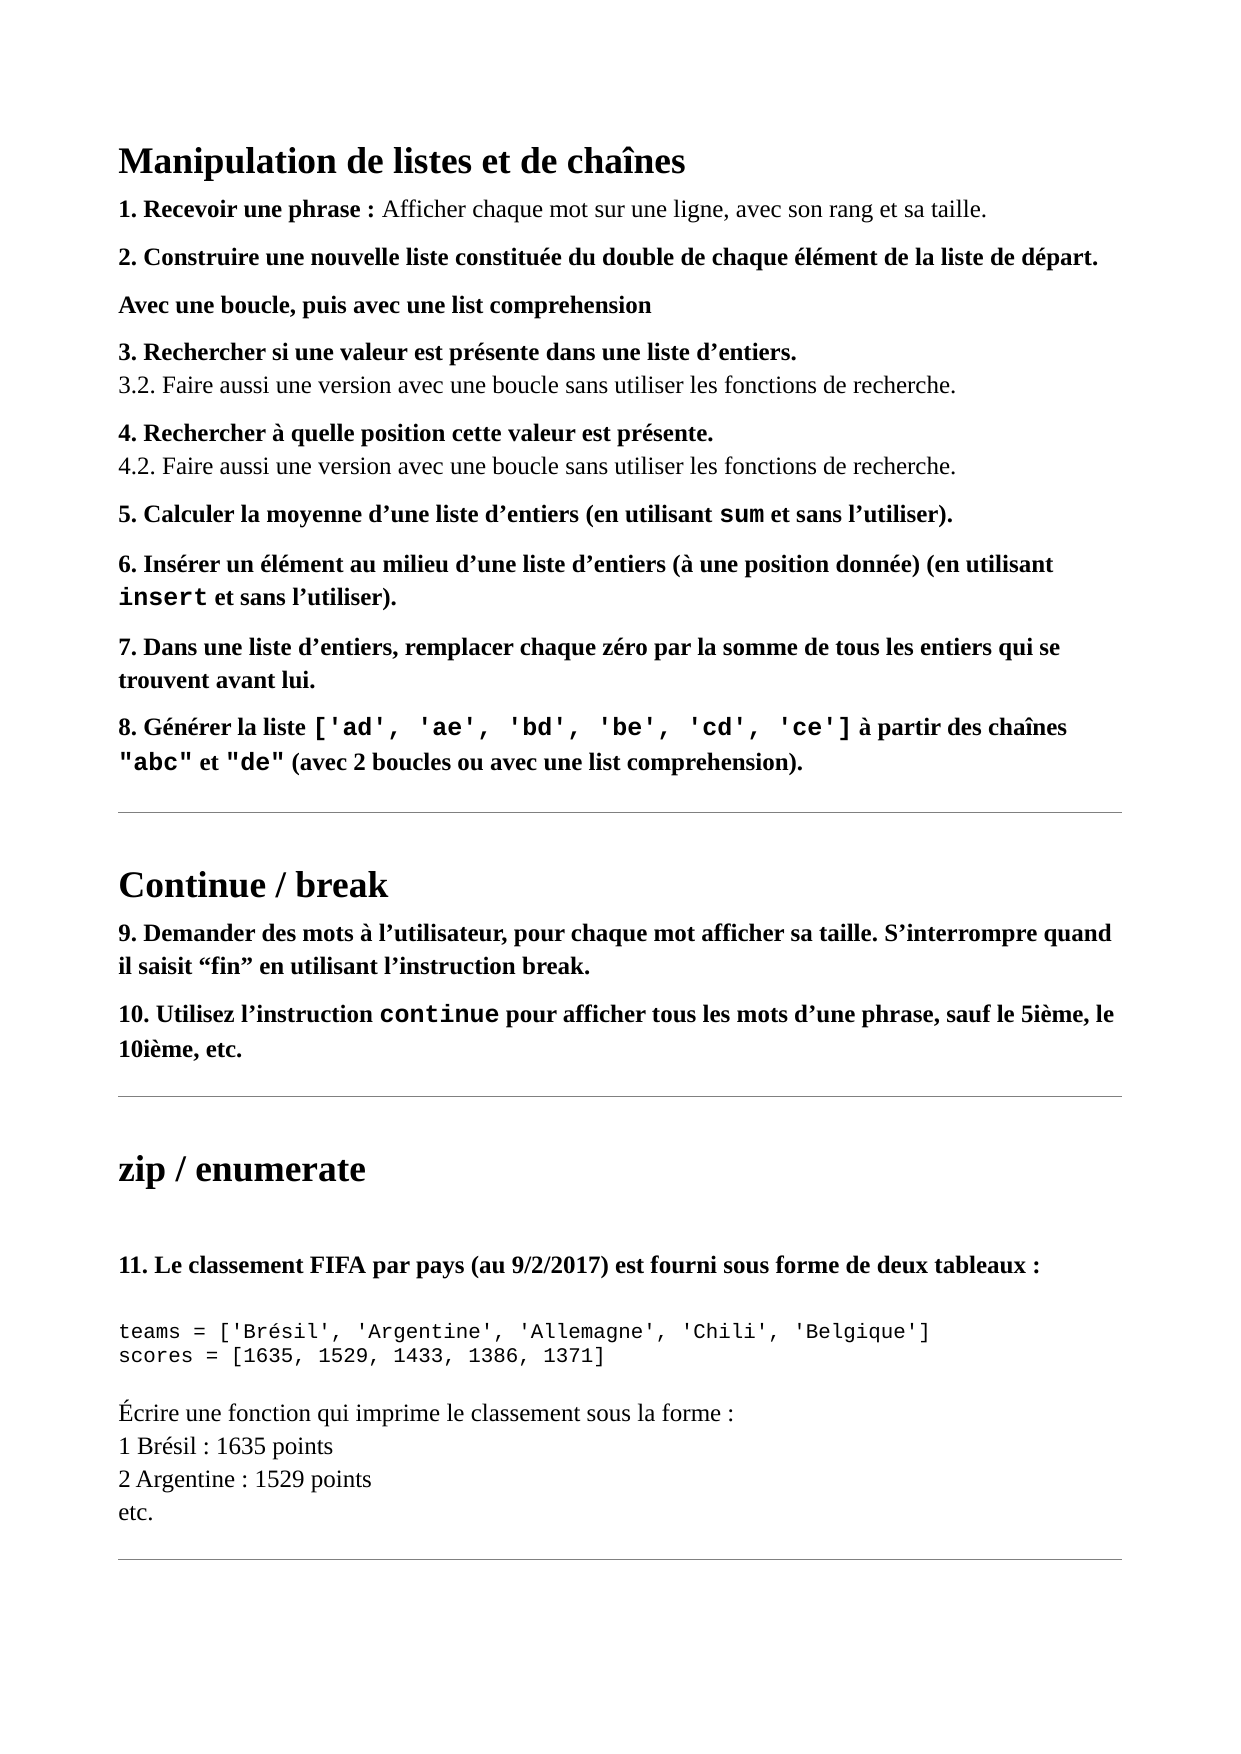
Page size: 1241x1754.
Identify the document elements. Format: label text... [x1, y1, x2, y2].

text Écrire une fonction qui imprime le classement sous la forme : 1 Brésil : 1635 points 2 Argentine : 1529 points etc. [118, 1398, 1122, 1526]
text teams = ['Brésil', 'Argentine', 'Allemagne', 'Chili', 'Belgique'] [118, 1321, 1122, 1345]
text scores = [1635, 1529, 1433, 1386, 1371] [118, 1345, 1122, 1368]
text 2. Construire une nouvelle liste constituée du double de chaque élément de la liste de départ. [118, 242, 1122, 271]
subtitle zip / enumerate [118, 1147, 1122, 1190]
text 1. Recevoir une phrase : Afficher chaque mot sur une ligne, avec son rang et sa taille. [118, 194, 1122, 223]
text 4. Rechercher à quelle position cette valeur est présente. 4.2. Faire aussi une version avec une boucle sans utiliser les fonctions de recherche. [118, 418, 1122, 480]
subtitle Manipulation de listes et de chaînes [118, 139, 1122, 182]
text 7. Dans une liste d’entiers, remplacer chaque zéro par la somme de tous les entiers qui se trouvent avant lui. [118, 632, 1122, 693]
text 6. Insérer un élément au milieu d’une liste d’entiers (à une position donnée) (en utilisant insert et sans l’utiliser). [118, 549, 1122, 612]
text 11. Le classement FIFA par pays (au 9/2/2017) est fourni sous forme de deux tableaux : [118, 1250, 1122, 1278]
text 8. Générer la liste ['ad', 'ae', 'bd', 'be', 'cd', 'ce'] à partir des chaînes "abc" et "de" (avec 2 boucles ou avec une list comprehension). [118, 712, 1122, 778]
text 5. Calculer la moyenne d’une liste d’entiers (en utilisant sum et sans l’utiliser). [118, 499, 1122, 529]
text Avec une boucle, puis avec une list comprehension [118, 290, 1122, 318]
subtitle Continue / break [118, 862, 1122, 906]
text 9. Demander des mots à l’utilisateur, pour chaque mot afficher sa taille. S’interrompre quand il saisit “fin” en utilisant l’instruction break. [118, 918, 1122, 980]
text 10. Utilisez l’instruction continue pour afficher tous les mots d’une phrase, sauf le 5ième, le 10ième, etc. [118, 999, 1122, 1063]
text 3. Rechercher si une valeur est présente dans une liste d’entiers. 3.2. Faire aussi une version avec une boucle sans utiliser les fonctions de recherche. [118, 337, 1122, 399]
